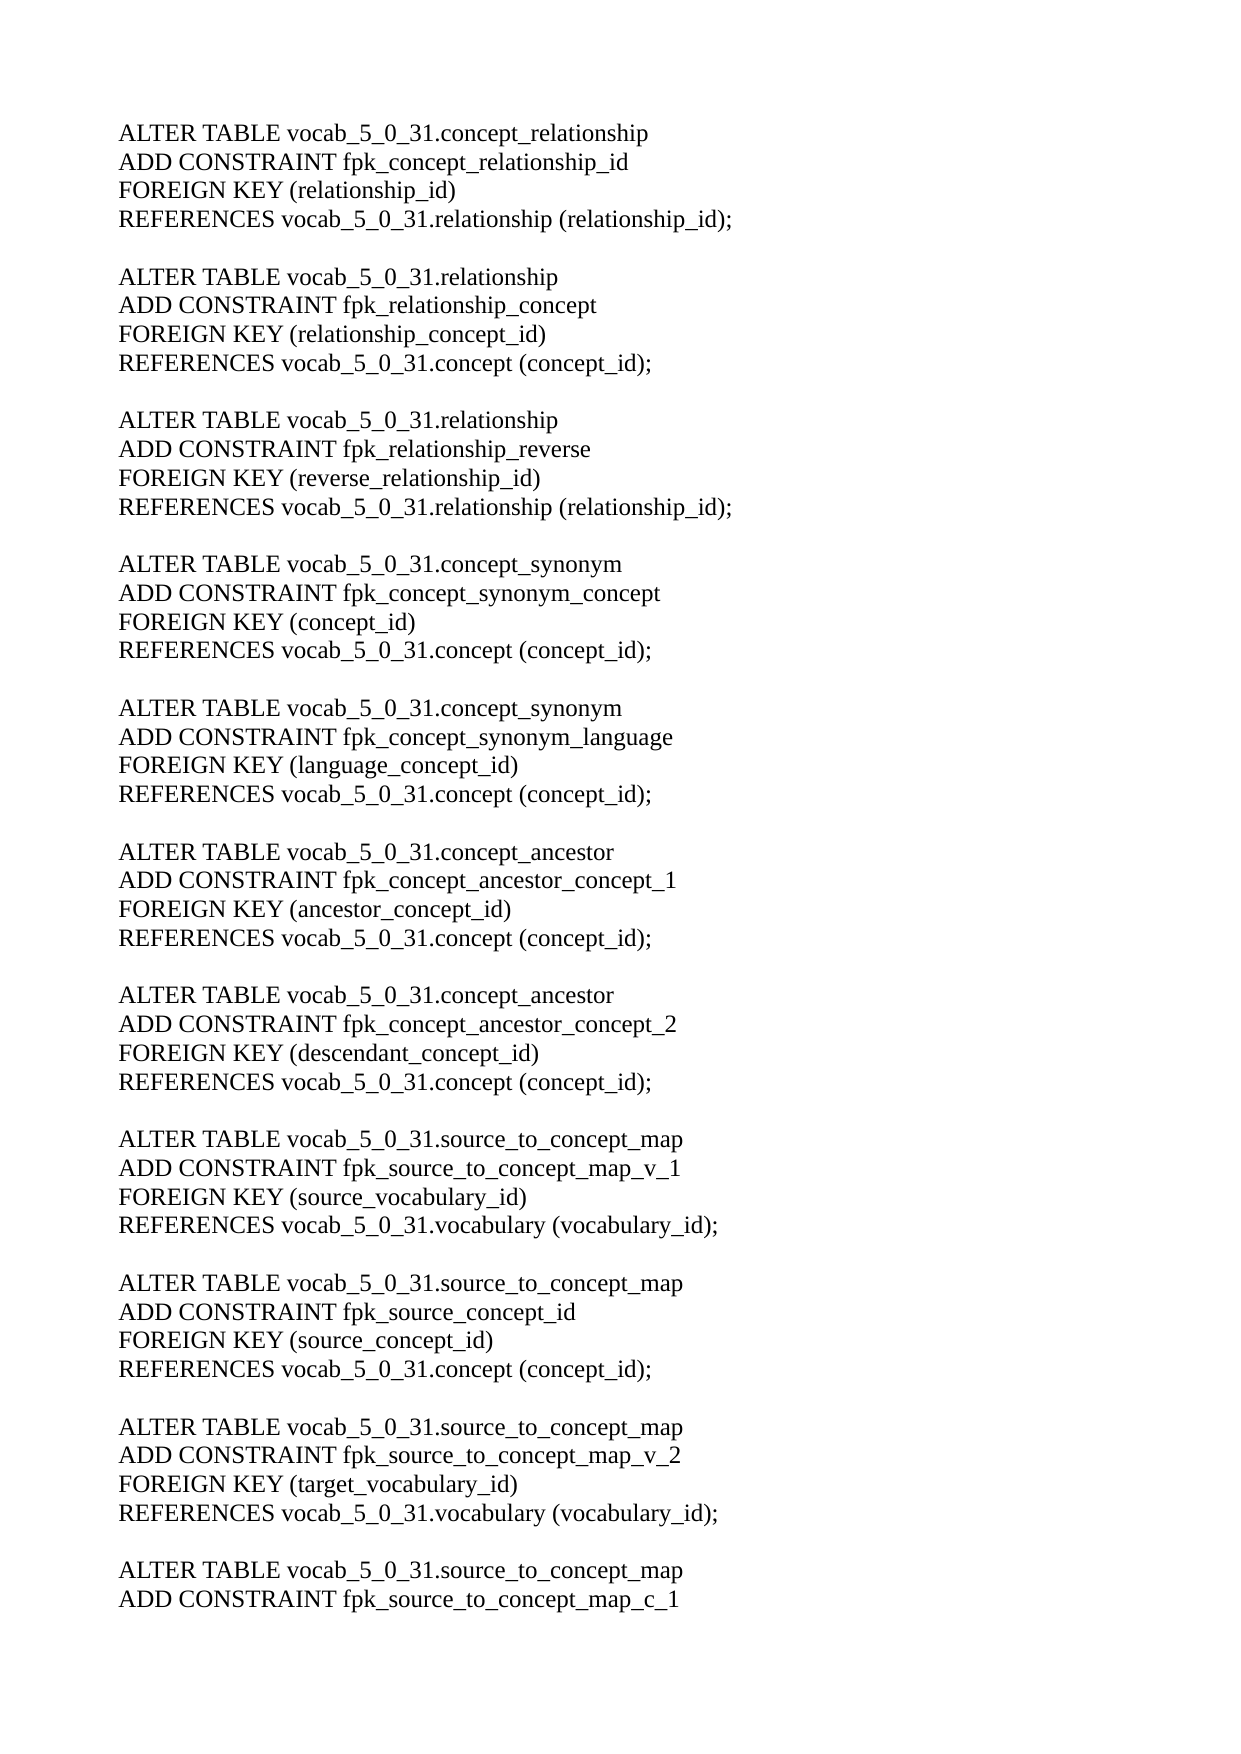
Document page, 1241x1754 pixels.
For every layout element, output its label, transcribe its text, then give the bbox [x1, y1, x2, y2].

text ALTER TABLE vocab_5_0_31.concept_synonym [118, 549, 1122, 578]
text ALTER TABLE vocab_5_0_31.concept_ancestor [118, 837, 1122, 866]
text ADD CONSTRAINT fpk_concept_synonym_concept [118, 578, 1122, 607]
text ALTER TABLE vocab_5_0_31.concept_relationship [118, 118, 1122, 147]
text ALTER TABLE vocab_5_0_31.relationship [118, 406, 1122, 434]
text ALTER TABLE vocab_5_0_31.concept_ancestor [118, 981, 1122, 1009]
text FOREIGN KEY (ancestor_concept_id) [118, 894, 1122, 923]
text REFERENCES vocab_5_0_31.concept (concept_id); [118, 779, 1122, 808]
text FOREIGN KEY (reverse_relationship_id) [118, 463, 1122, 492]
text ADD CONSTRAINT fpk_concept_ancestor_concept_2 [118, 1009, 1122, 1038]
text ALTER TABLE vocab_5_0_31.concept_synonym [118, 693, 1122, 722]
text ALTER TABLE vocab_5_0_31.source_to_concept_map [118, 1124, 1122, 1153]
text ADD CONSTRAINT fpk_relationship_concept [118, 291, 1122, 319]
text FOREIGN KEY (language_concept_id) [118, 751, 1122, 779]
text ADD CONSTRAINT fpk_relationship_reverse [118, 434, 1122, 463]
text FOREIGN KEY (relationship_id) [118, 176, 1122, 204]
text FOREIGN KEY (relationship_concept_id) [118, 319, 1122, 348]
text ADD CONSTRAINT fpk_concept_synonym_language [118, 722, 1122, 751]
text ALTER TABLE vocab_5_0_31.source_to_concept_map [118, 1268, 1122, 1297]
text REFERENCES vocab_5_0_31.vocabulary (vocabulary_id); [118, 1211, 1122, 1239]
text ALTER TABLE vocab_5_0_31.source_to_concept_map [118, 1556, 1122, 1584]
text FOREIGN KEY (source_concept_id) [118, 1326, 1122, 1354]
text ADD CONSTRAINT fpk_concept_relationship_id [118, 147, 1122, 176]
text ADD CONSTRAINT fpk_source_to_concept_map_v_2 [118, 1441, 1122, 1469]
text REFERENCES vocab_5_0_31.relationship (relationship_id); [118, 204, 1122, 233]
text FOREIGN KEY (descendant_concept_id) [118, 1038, 1122, 1067]
text FOREIGN KEY (concept_id) [118, 607, 1122, 636]
text ADD CONSTRAINT fpk_source_to_concept_map_v_1 [118, 1153, 1122, 1182]
text REFERENCES vocab_5_0_31.concept (concept_id); [118, 1354, 1122, 1383]
text REFERENCES vocab_5_0_31.vocabulary (vocabulary_id); [118, 1498, 1122, 1527]
text ALTER TABLE vocab_5_0_31.source_to_concept_map [118, 1412, 1122, 1441]
text FOREIGN KEY (source_vocabulary_id) [118, 1182, 1122, 1211]
text REFERENCES vocab_5_0_31.concept (concept_id); [118, 923, 1122, 952]
text REFERENCES vocab_5_0_31.concept (concept_id); [118, 348, 1122, 377]
text ALTER TABLE vocab_5_0_31.relationship [118, 262, 1122, 291]
text ADD CONSTRAINT fpk_source_to_concept_map_c_1 [118, 1584, 1122, 1613]
text ADD CONSTRAINT fpk_source_concept_id [118, 1297, 1122, 1326]
text REFERENCES vocab_5_0_31.concept (concept_id); [118, 1067, 1122, 1096]
text ADD CONSTRAINT fpk_concept_ancestor_concept_1 [118, 866, 1122, 894]
text REFERENCES vocab_5_0_31.concept (concept_id); [118, 636, 1122, 664]
text REFERENCES vocab_5_0_31.relationship (relationship_id); [118, 492, 1122, 521]
text FOREIGN KEY (target_vocabulary_id) [118, 1469, 1122, 1498]
